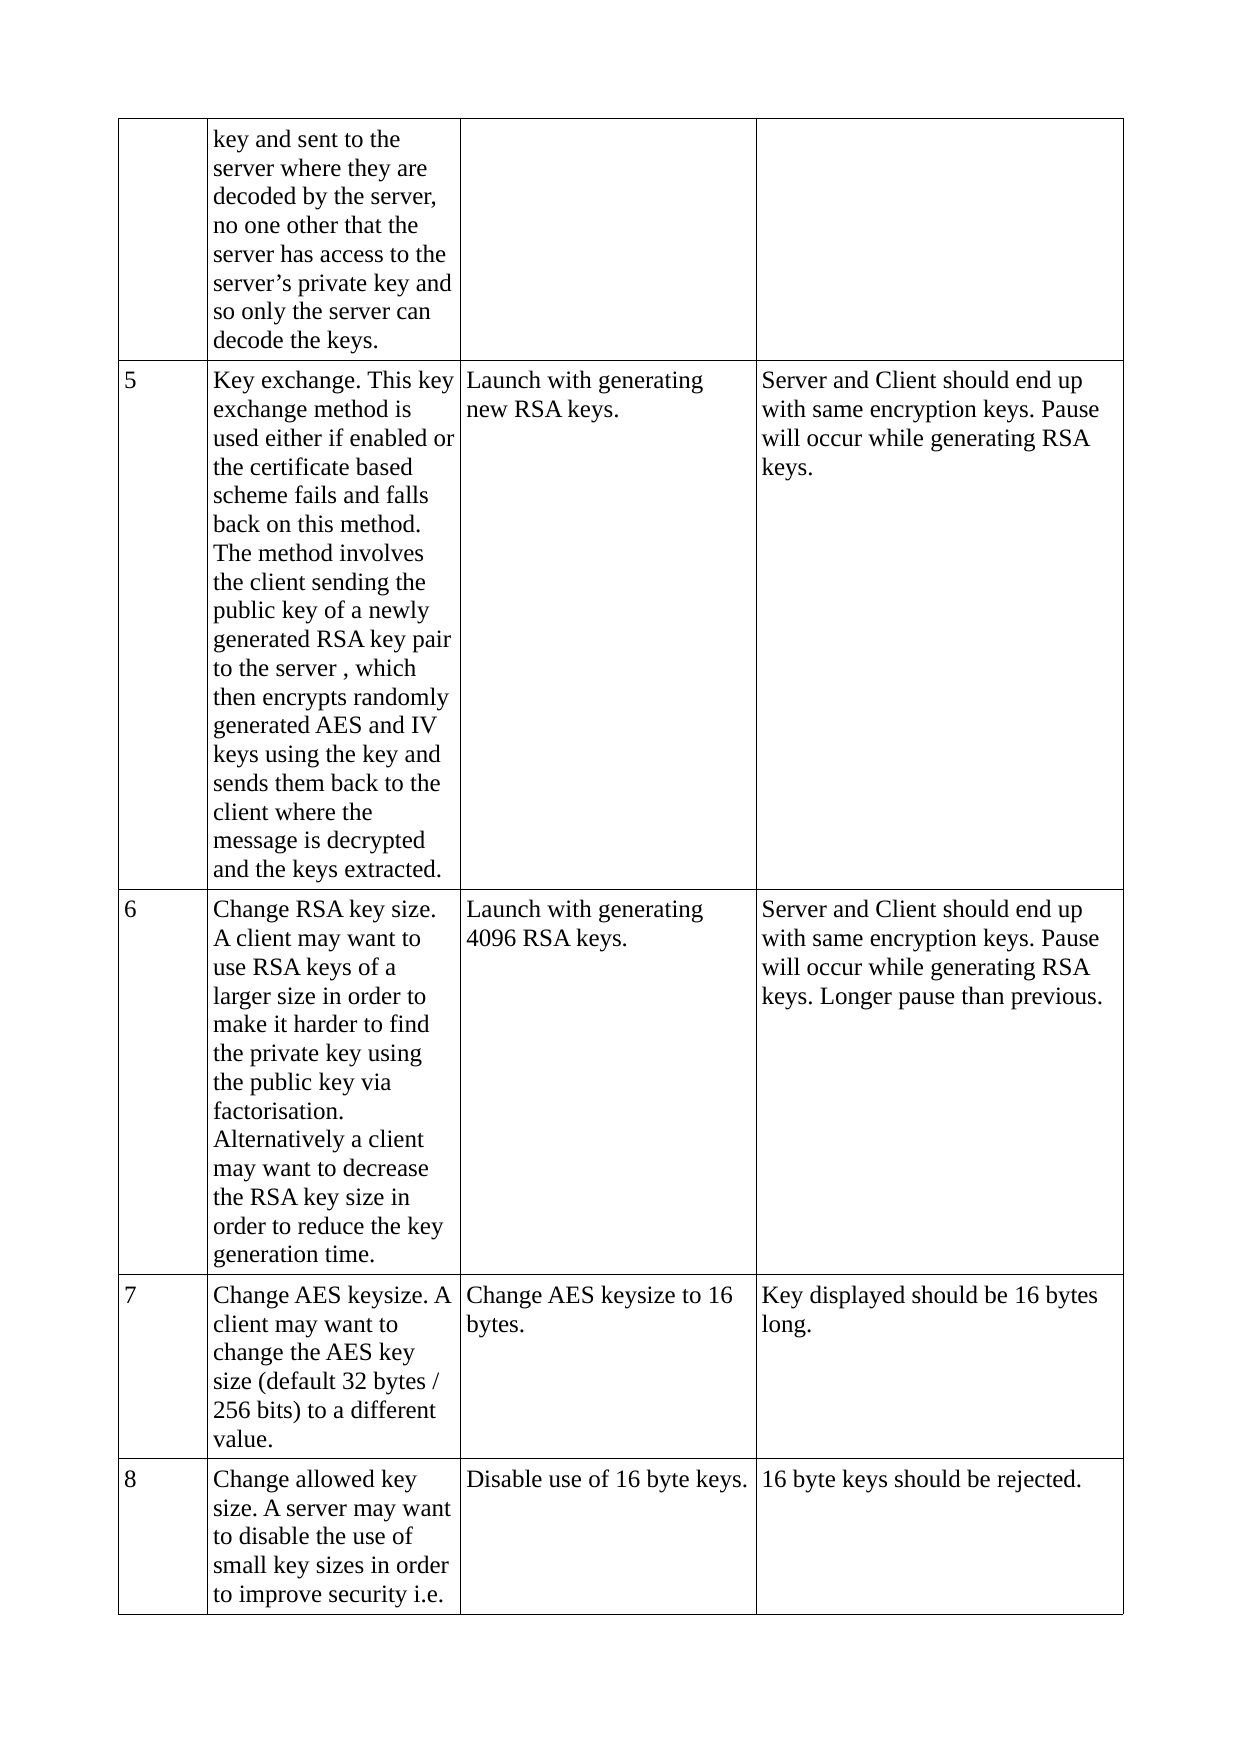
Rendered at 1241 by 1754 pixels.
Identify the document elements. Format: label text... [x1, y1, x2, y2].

table_cell 8 [119, 1459, 207, 1613]
table_cell 6 [119, 890, 207, 1274]
table_cell Change RSA key size. A client may want to use RSA keys of a larger size in order to make it harder to find the private key using the public key via factorisation. Alternatively a client may want to decrease the RSA key size in order to reduce the key generation time. [208, 890, 460, 1274]
table_cell 16 byte keys should be rejected. [757, 1459, 1123, 1613]
table_cell Change AES keysize to 16 bytes. [461, 1275, 756, 1458]
table_cell Change AES keysize. A client may want to change the AES key size (default 32 bytes / 256 bits) to a different value. [208, 1275, 460, 1458]
table_cell Server and Client should end up with same encryption keys. Pause will occur while generating RSA keys. Longer pause than previous. [757, 890, 1123, 1274]
table_cell key and sent to the server where they are decoded by the server, no one other that the server has access to the server’s private key and so only the server can decode the keys. [208, 119, 460, 360]
table_cell [757, 119, 1123, 360]
table_cell 7 [119, 1275, 207, 1458]
table_cell [119, 119, 207, 360]
table_cell Launch with generating 4096 RSA keys. [461, 890, 756, 1274]
table_cell 5 [119, 361, 207, 889]
table_cell Key exchange. This key exchange method is used either if enabled or the certificate based scheme fails and falls back on this method. The method involves the client sending the public key of a newly generated RSA key pair to the server , which then encrypts randomly generated AES and IV keys using the key and sends them back to the client where the message is decrypted and the keys extracted. [208, 361, 460, 889]
table_cell [461, 119, 756, 360]
table_cell Change allowed key size. A server may want to disable the use of small key sizes in order to improve security i.e. [208, 1459, 460, 1613]
table_cell Server and Client should end up with same encryption keys. Pause will occur while generating RSA keys. [757, 361, 1123, 889]
table_cell Key displayed should be 16 bytes long. [757, 1275, 1123, 1458]
table_cell Disable use of 16 byte keys. [461, 1459, 756, 1613]
table_cell Launch with generating new RSA keys. [461, 361, 756, 889]
